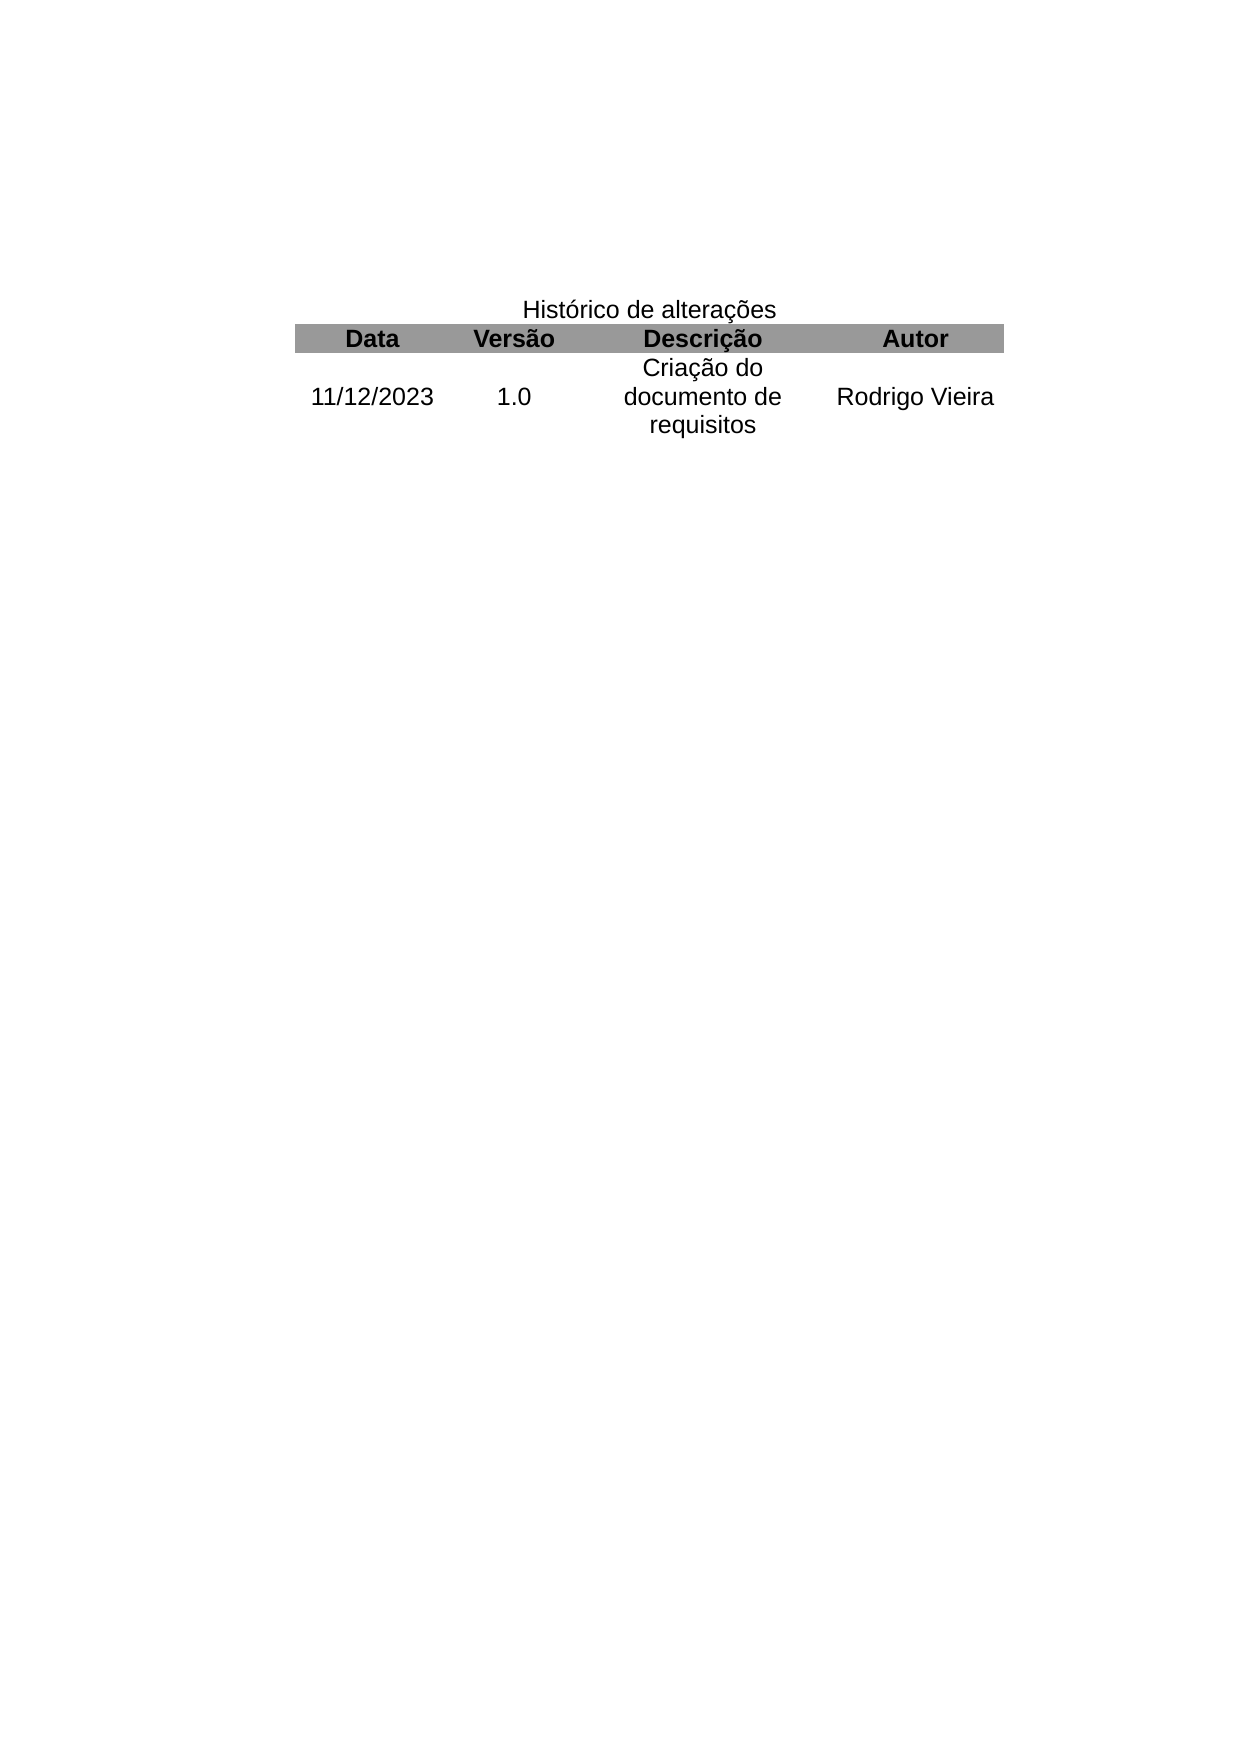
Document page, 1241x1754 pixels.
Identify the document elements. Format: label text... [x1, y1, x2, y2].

table_header Descrição [579, 324, 827, 353]
table_header Autor [827, 324, 1004, 353]
table_cell 11/12/2023 [295, 353, 449, 439]
table_header Data [295, 324, 449, 353]
text Histórico de alterações [295, 295, 1004, 324]
table_cell Criação do documento de requisitos [579, 353, 827, 439]
table_cell Rodrigo Vieira [827, 353, 1004, 439]
table_header Versão [449, 324, 579, 353]
table_cell 1.0 [449, 353, 579, 439]
